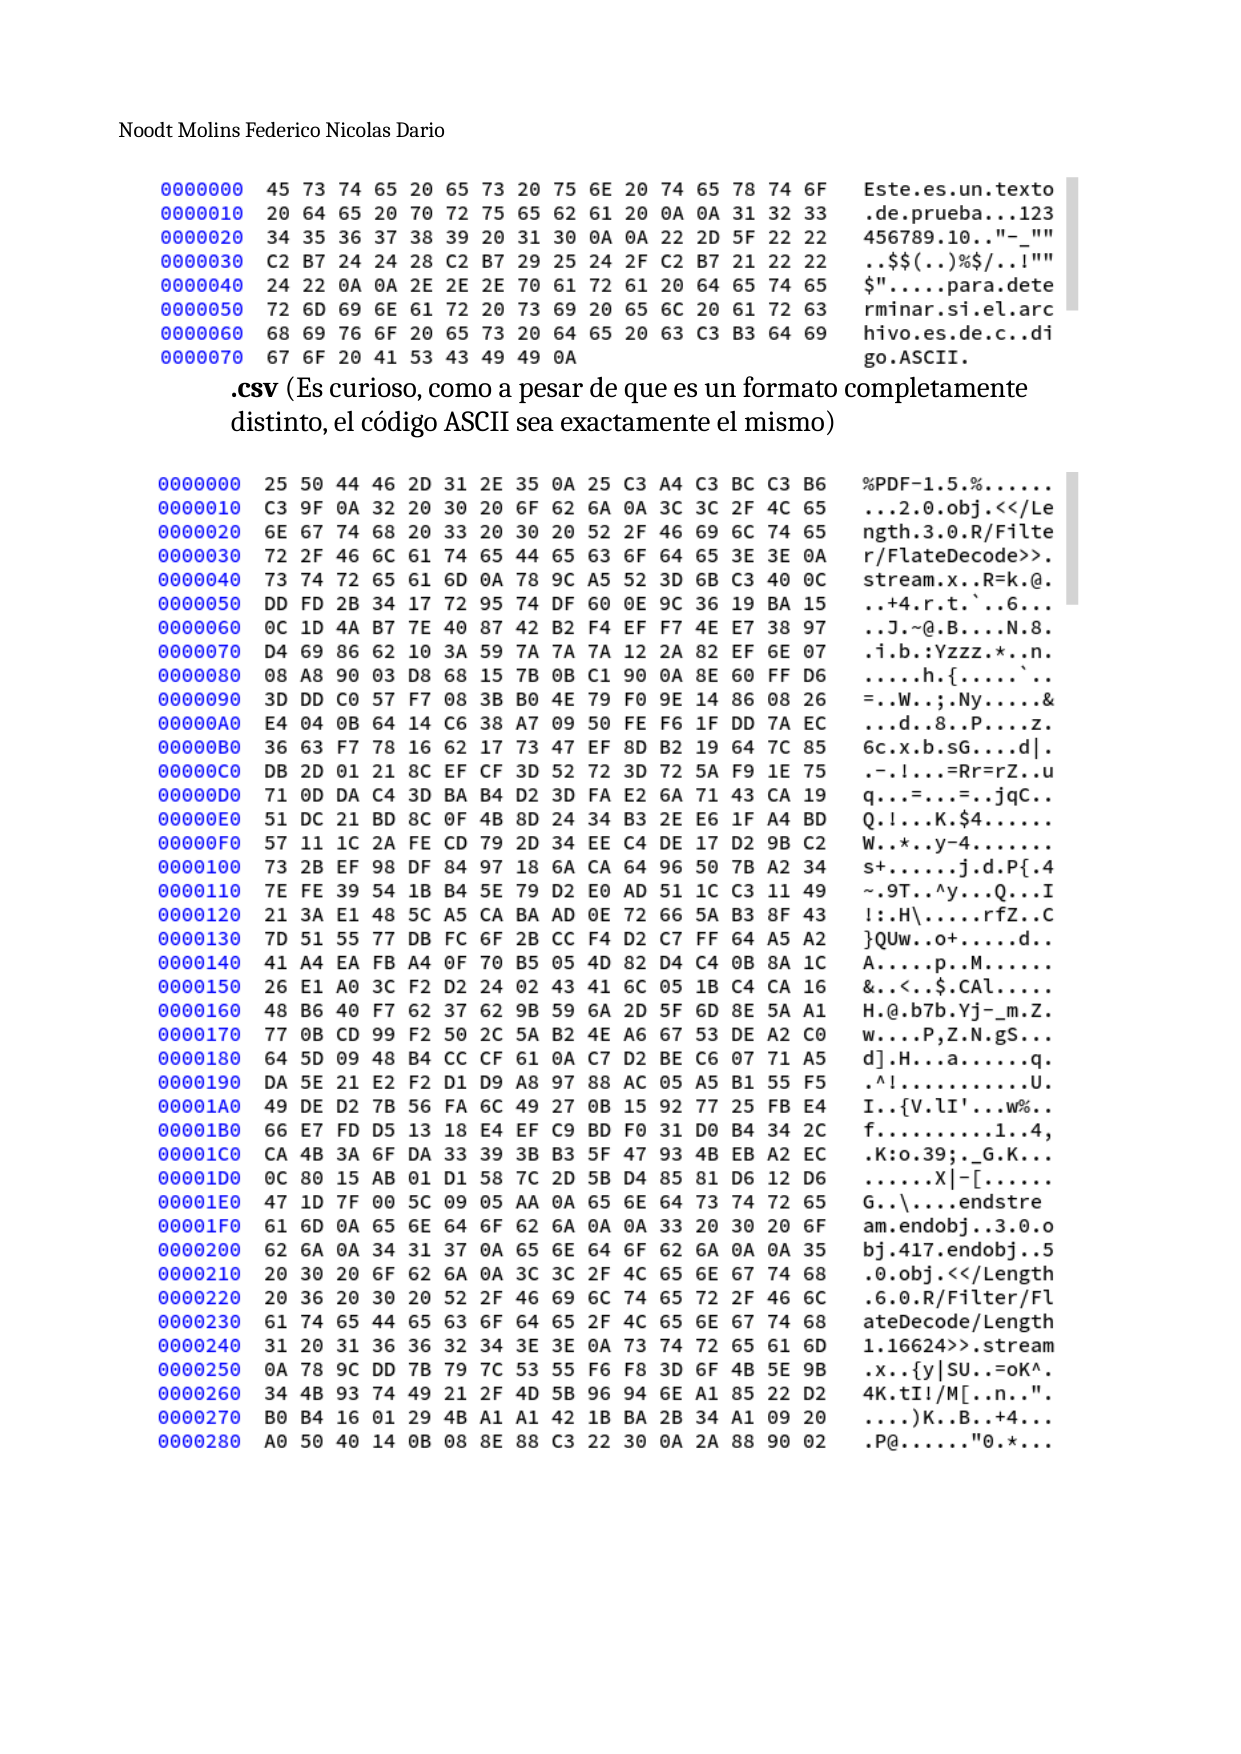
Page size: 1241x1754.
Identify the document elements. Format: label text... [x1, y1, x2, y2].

picture [155, 472, 1085, 1452]
list .csv (Es curioso, como a pesar de que es un formato completamente distinto, el código ASCII sea exactamente el mismo) [193, 173, 1122, 439]
picture [155, 172, 1085, 372]
